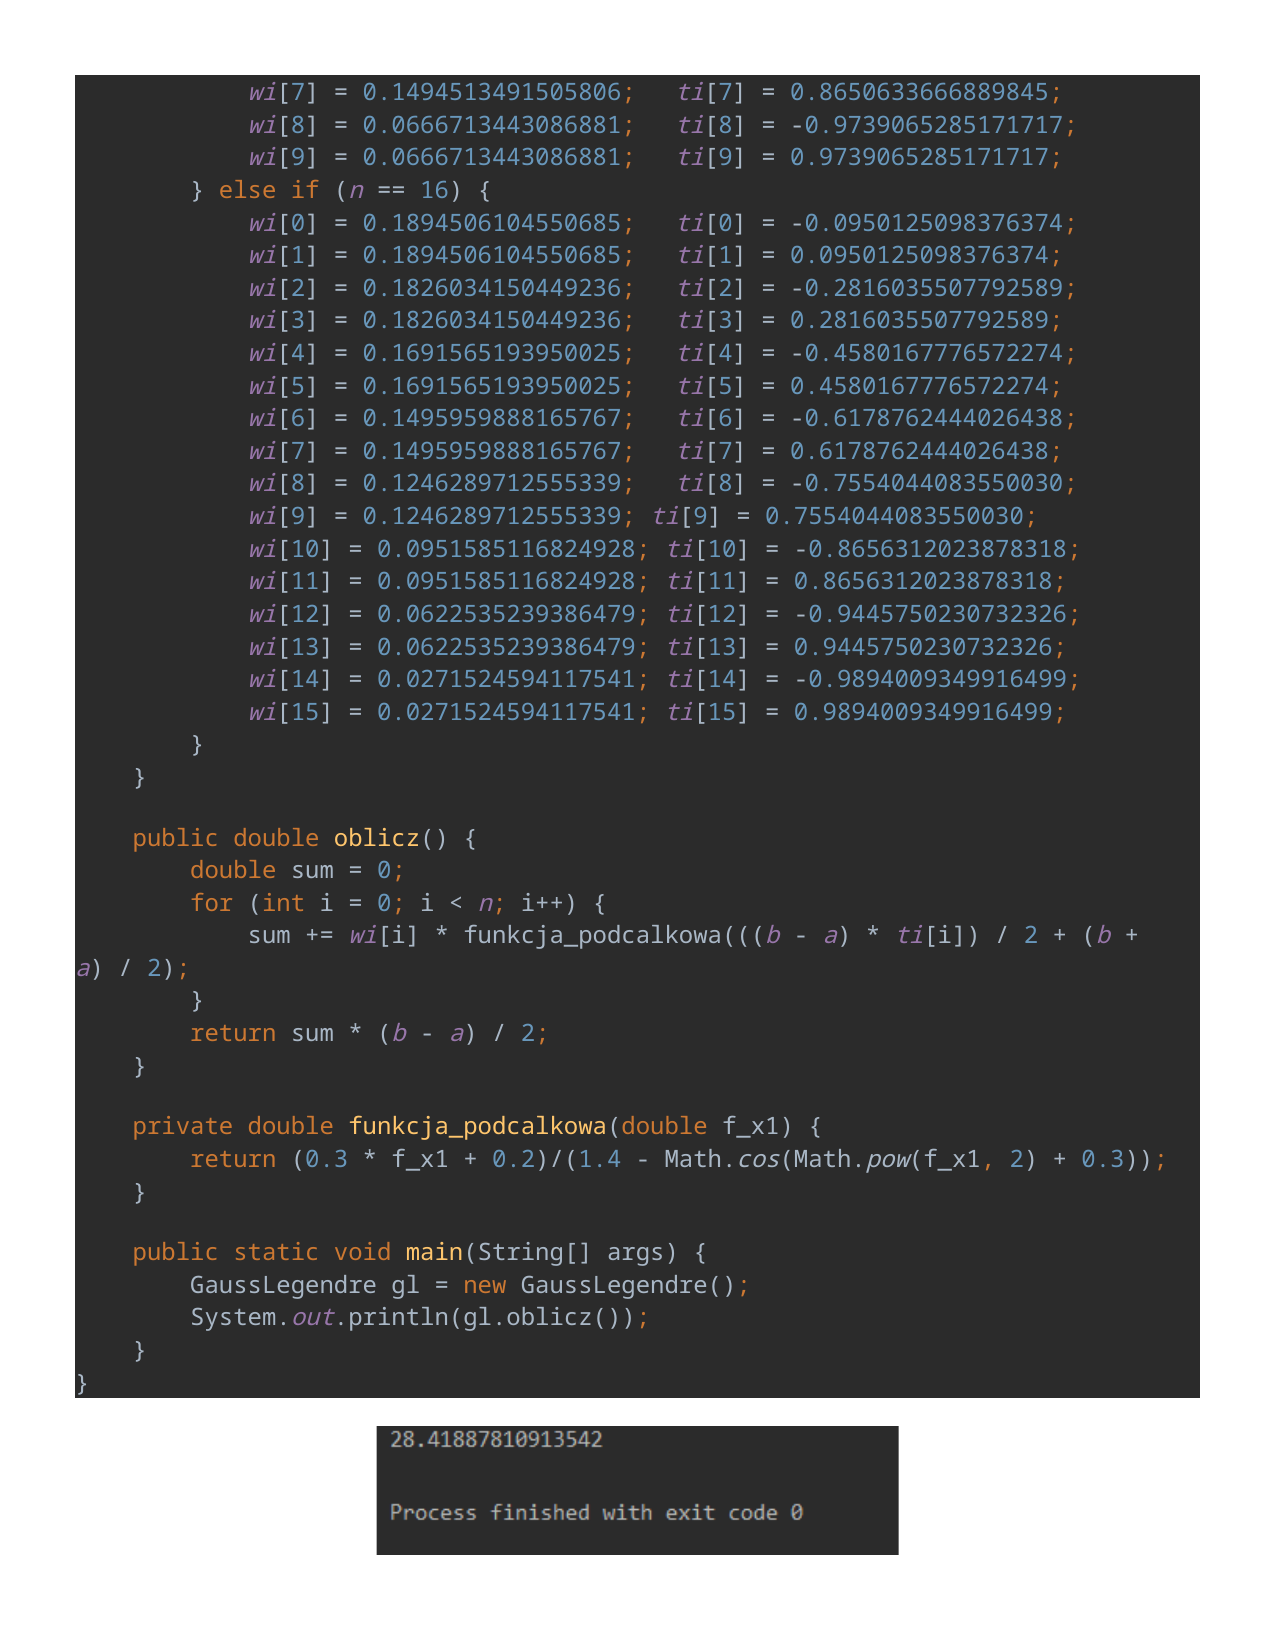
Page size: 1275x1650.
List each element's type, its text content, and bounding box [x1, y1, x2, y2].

text wi[7] = 0.1494513491505806; ti[7] = 0.8650633666889845; wi[8] = 0.0666713443086881; ti[8] = -0.9739065285171717; wi[9] = 0.0666713443086881; ti[9] = 0.9739065285171717; } else if (n == 16) { wi[0] = 0.1894506104550685; ti[0] = -0.0950125098376374; wi[1] = 0.1894506104550685; ti[1] = 0.0950125098376374; wi[2] = 0.1826034150449236; ti[2] = -0.2816035507792589; wi[3] = 0.1826034150449236; ti[3] = 0.2816035507792589; wi[4] = 0.1691565193950025; ti[4] = -0.4580167776572274; wi[5] = 0.1691565193950025; ti[5] = 0.4580167776572274; wi[6] = 0.1495959888165767; ti[6] = -0.6178762444026438; wi[7] = 0.1495959888165767; ti[7] = 0.6178762444026438; wi[8] = 0.1246289712555339; ti[8] = -0.7554044083550030; wi[9] = 0.1246289712555339; ti[9] = 0.7554044083550030; wi[10] = 0.0951585116824928; ti[10] = -0.8656312023878318; wi[11] = 0.0951585116824928; ti[11] = 0.8656312023878318; wi[12] = 0.0622535239386479; ti[12] = -0.9445750230732326; wi[13] = 0.0622535239386479; ti[13] = 0.9445750230732326; wi[14] = 0.0271524594117541; ti[14] = -0.9894009349916499; wi[15] = 0.0271524594117541; ti[15] = 0.9894009349916499; } } public double oblicz() { double sum = 0; for (int i = 0; i < n; i++) { sum += wi[i] * funkcja_podcalkowa(((b - a) * ti[i]) / 2 + (b + a) / 2); } return sum * (b - a) / 2; } private double funkcja_podcalkowa(double f_x1) { return (0.3 * f_x1 + 0.2)/(1.4 - Math.cos(Math.pow(f_x1, 2) + 0.3)); } public static void main(String[] args) { GaussLegendre gl = new GaussLegendre(); System.out.println(gl.oblicz()); } } [75, 75, 1200, 1398]
picture [376, 1426, 899, 1555]
